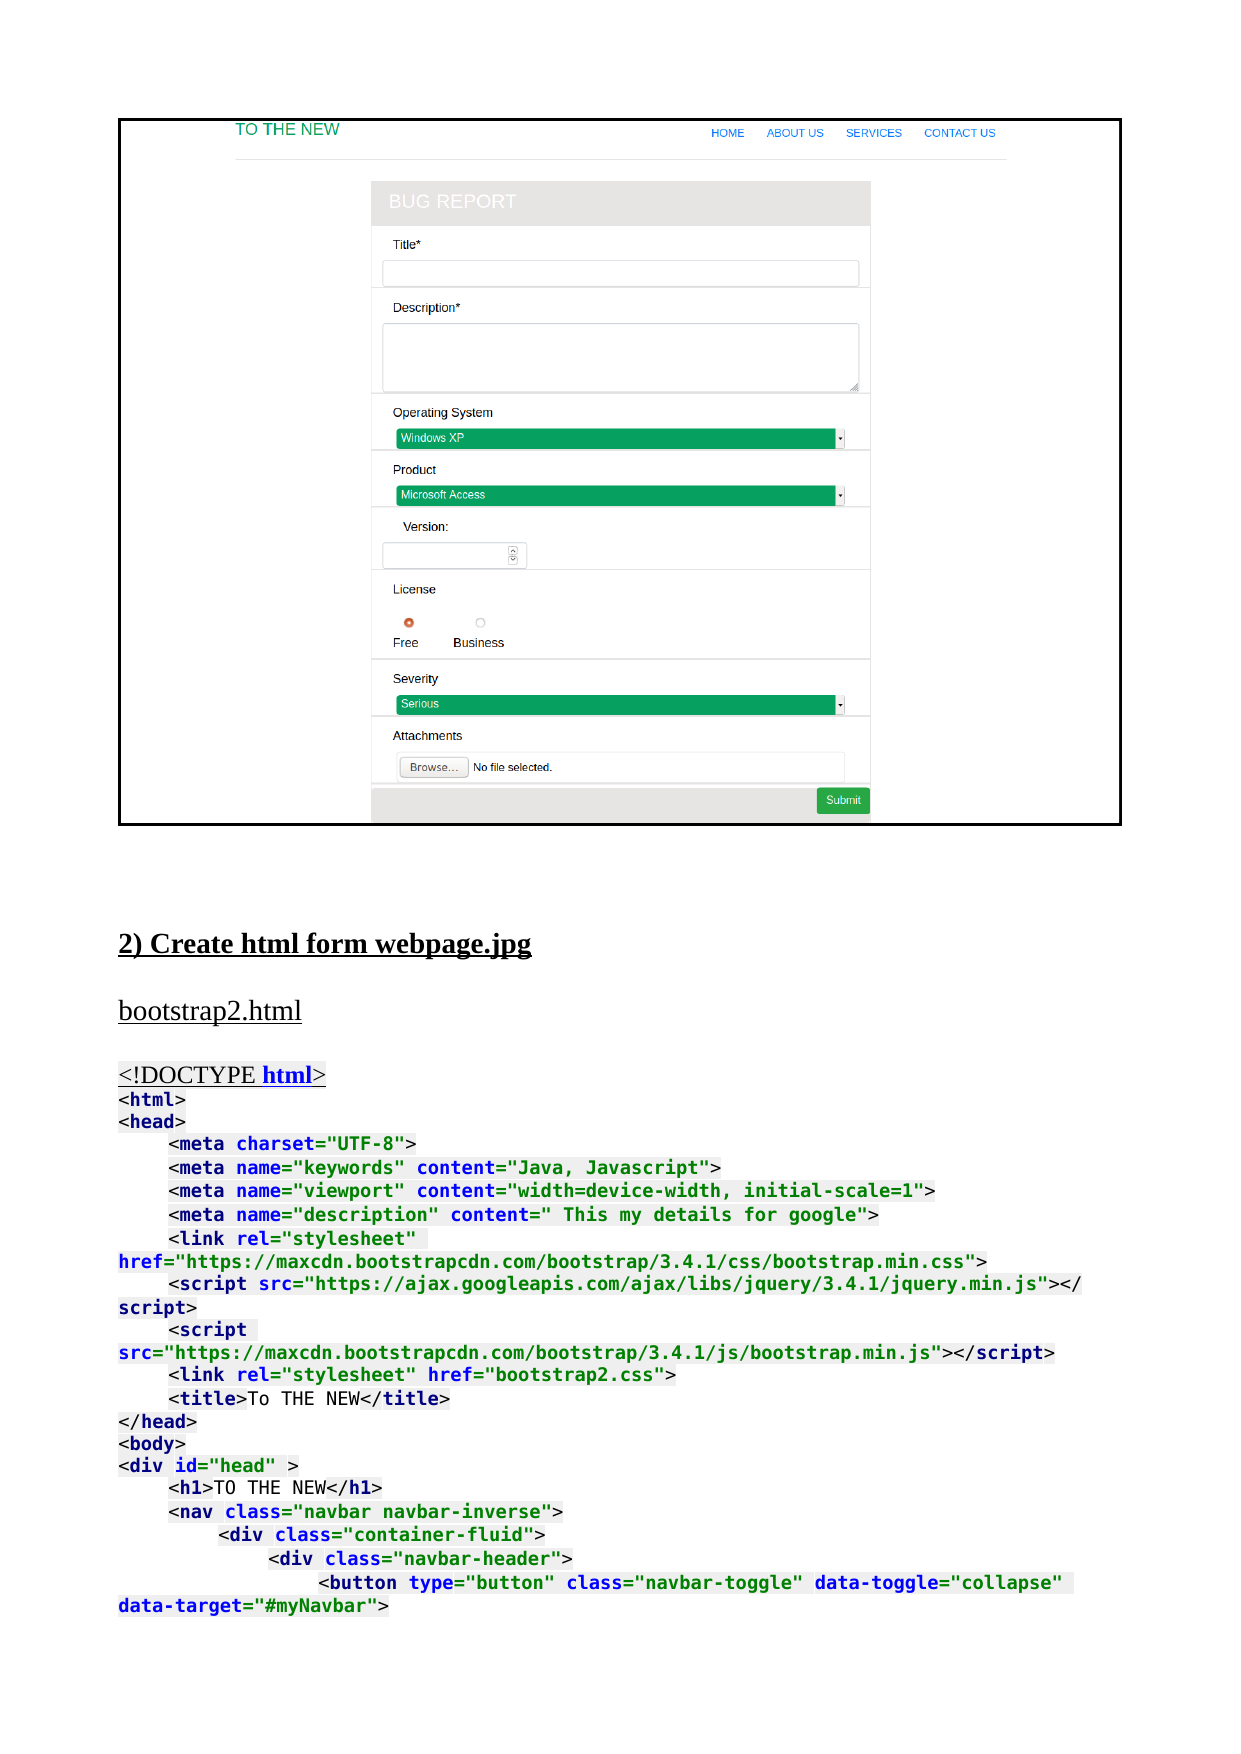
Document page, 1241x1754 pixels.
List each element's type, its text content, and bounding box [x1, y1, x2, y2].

text <script src="https://maxcdn.bootstrapcdn.com/bootstrap/3.4.1/js/bootstrap.min.js"></script> [118, 1319, 1122, 1364]
text <head> [118, 1111, 1122, 1133]
text <h1>TO THE NEW</h1> [118, 1477, 1122, 1501]
text <body> [118, 1433, 1122, 1455]
text <div id="head" > [118, 1455, 1122, 1477]
text bootstrap2.html [118, 993, 1122, 1027]
text <meta name="viewport" content="width=device-width, initial-scale=1"> [118, 1180, 1122, 1204]
text <meta name="description" content=" This my details for google"> [118, 1204, 1122, 1228]
text <button type="button" class="navbar-toggle" data-toggle="collapse" data-target="#myNavbar"> [118, 1572, 1122, 1617]
text <title>To THE NEW</title> [118, 1388, 1122, 1412]
text <meta name="keywords" content="Java, Javascript"> [118, 1157, 1122, 1180]
text <html> [118, 1089, 1122, 1111]
text <script src="https://ajax.googleapis.com/ajax/libs/jquery/3.4.1/jquery.min.js"></script> [118, 1273, 1122, 1319]
text <!DOCTYPE html> [118, 1061, 1122, 1089]
text <link rel="stylesheet" href="https://maxcdn.bootstrapcdn.com/bootstrap/3.4.1/css/bootstrap.min.css"> [118, 1228, 1122, 1273]
text <meta charset="UTF-8"> [118, 1133, 1122, 1157]
text <div class="container-fluid"> [118, 1524, 1122, 1548]
text 2) Create html form webpage.jpg [118, 926, 1122, 960]
text <div class="navbar-header"> [118, 1548, 1122, 1572]
text <nav class="navbar navbar-inverse"> [118, 1501, 1122, 1524]
text </head> [118, 1412, 1122, 1433]
picture [121, 121, 1120, 823]
text <link rel="stylesheet" href="bootstrap2.css"> [118, 1364, 1122, 1388]
